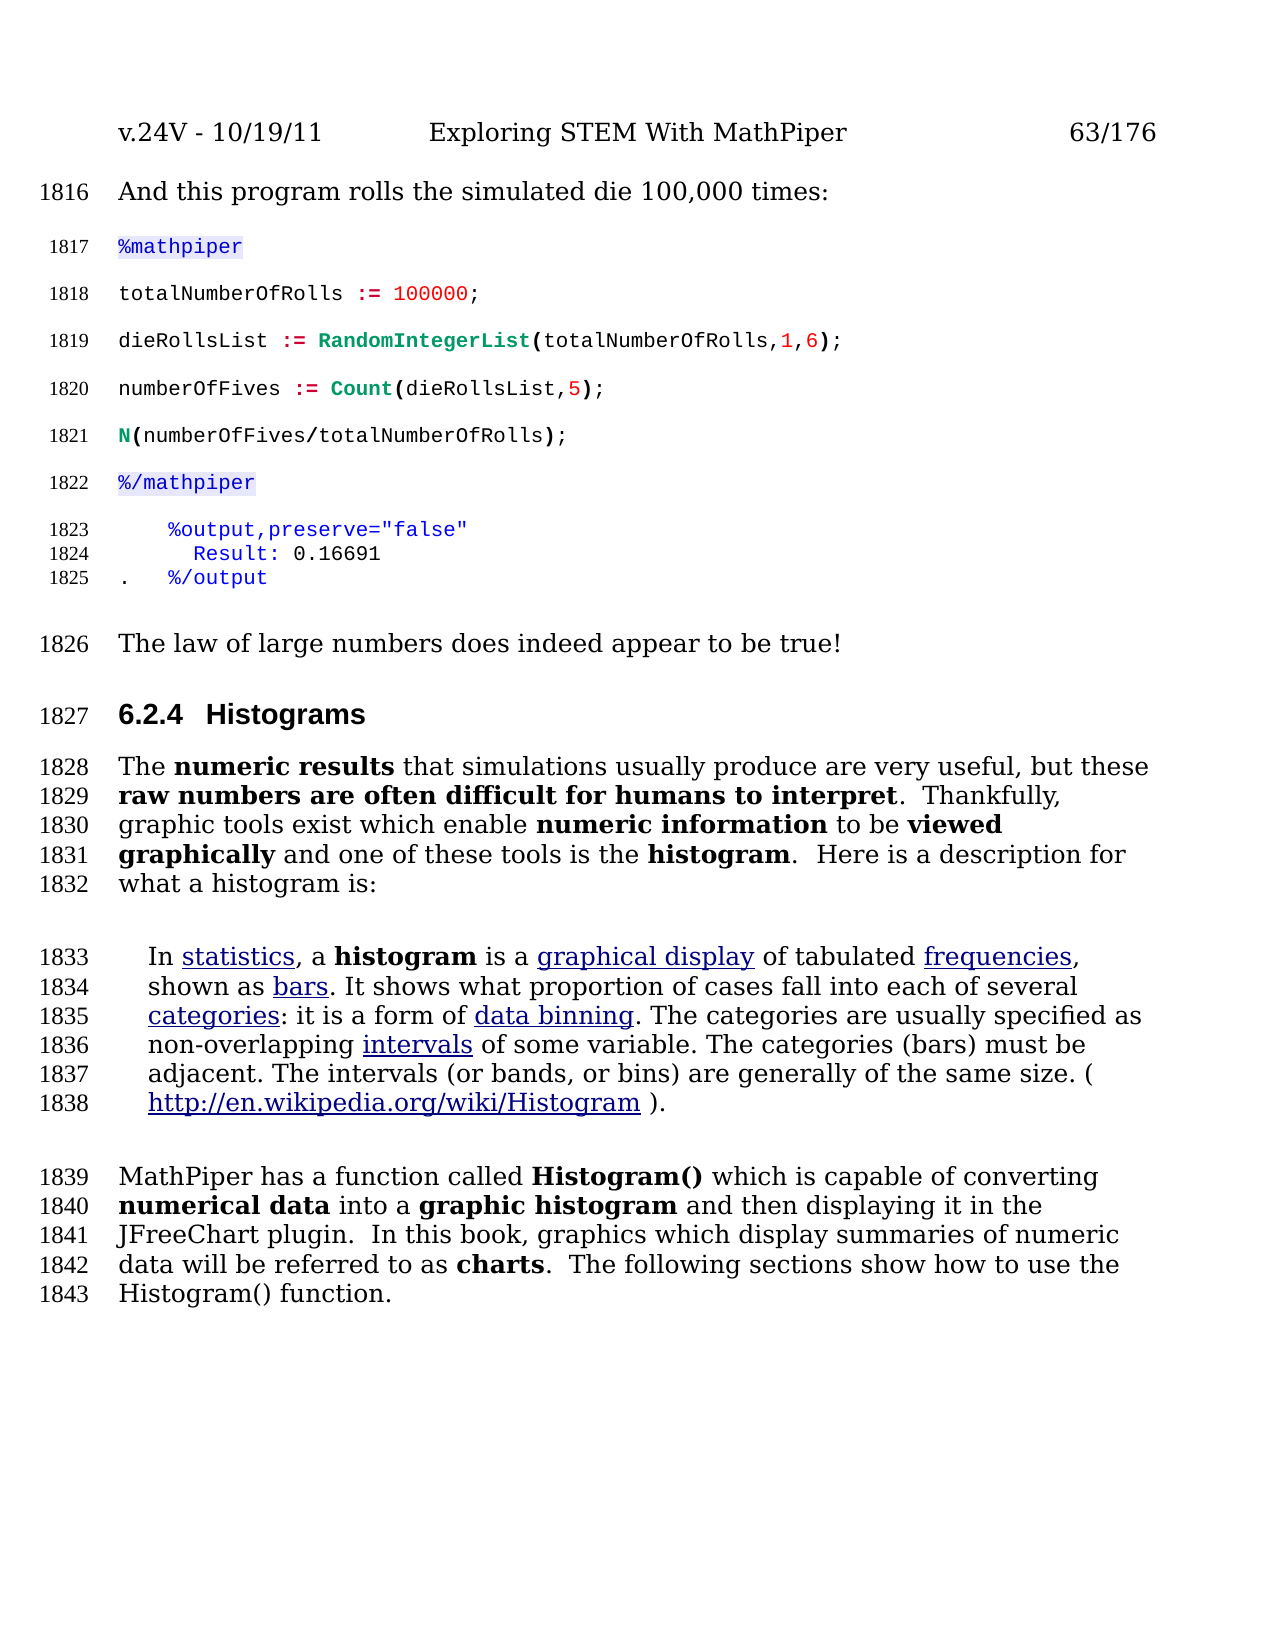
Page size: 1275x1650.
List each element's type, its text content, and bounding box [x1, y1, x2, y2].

text The law of large numbers does indeed appear to be true! [118, 629, 1157, 658]
text Result: 0.16691 [118, 543, 1157, 567]
text dieRollsList := RandomIntegerList(totalNumberOfRolls,1,6); [118, 330, 1157, 354]
text . %/output [118, 567, 1157, 590]
text %/mathpiper [118, 472, 1157, 496]
text MathPiper has a function called Histogram() which is capable of converting numerical data into a graphic histogram and then displaying it in the JFreeChart plugin. In this book, graphics which display summaries of numeric data will be referred to as charts. The following sections show how to use the Histogram() function. [118, 1162, 1157, 1308]
text N(numberOfFives/totalNumberOfRolls); [118, 425, 1157, 448]
text %output,preserve="false" [118, 519, 1157, 543]
text numberOfFives := Count(dieRollsList,5); [118, 377, 1157, 401]
text %mathpiper [118, 236, 1157, 259]
text totalNumberOfRolls := 100000; [118, 283, 1157, 307]
subtitle Histograms [118, 697, 1157, 731]
text The numeric results that simulations usually produce are very useful, but these raw numbers are often difficult for humans to interpret. Thankfully, graphic tools exist which enable numeric information to be viewed graphically and one of these tools is the histogram. Here is a description for what a histogram is: [118, 751, 1157, 898]
text And this program rolls the simulated die 100,000 times: [118, 177, 1157, 206]
text In statistics, a histogram is a graphical display of tabulated frequencies, shown as bars. It shows what proportion of cases fall into each of several categories: it is a form of data binning. The categories are usually specified as non-overlapping intervals of some variable. The categories (bars) must be adjacent. The intervals (or bands, or bins) are generally of the same size. ( http://en.wikipedia.org/wiki/Histogram ). [148, 942, 1157, 1117]
